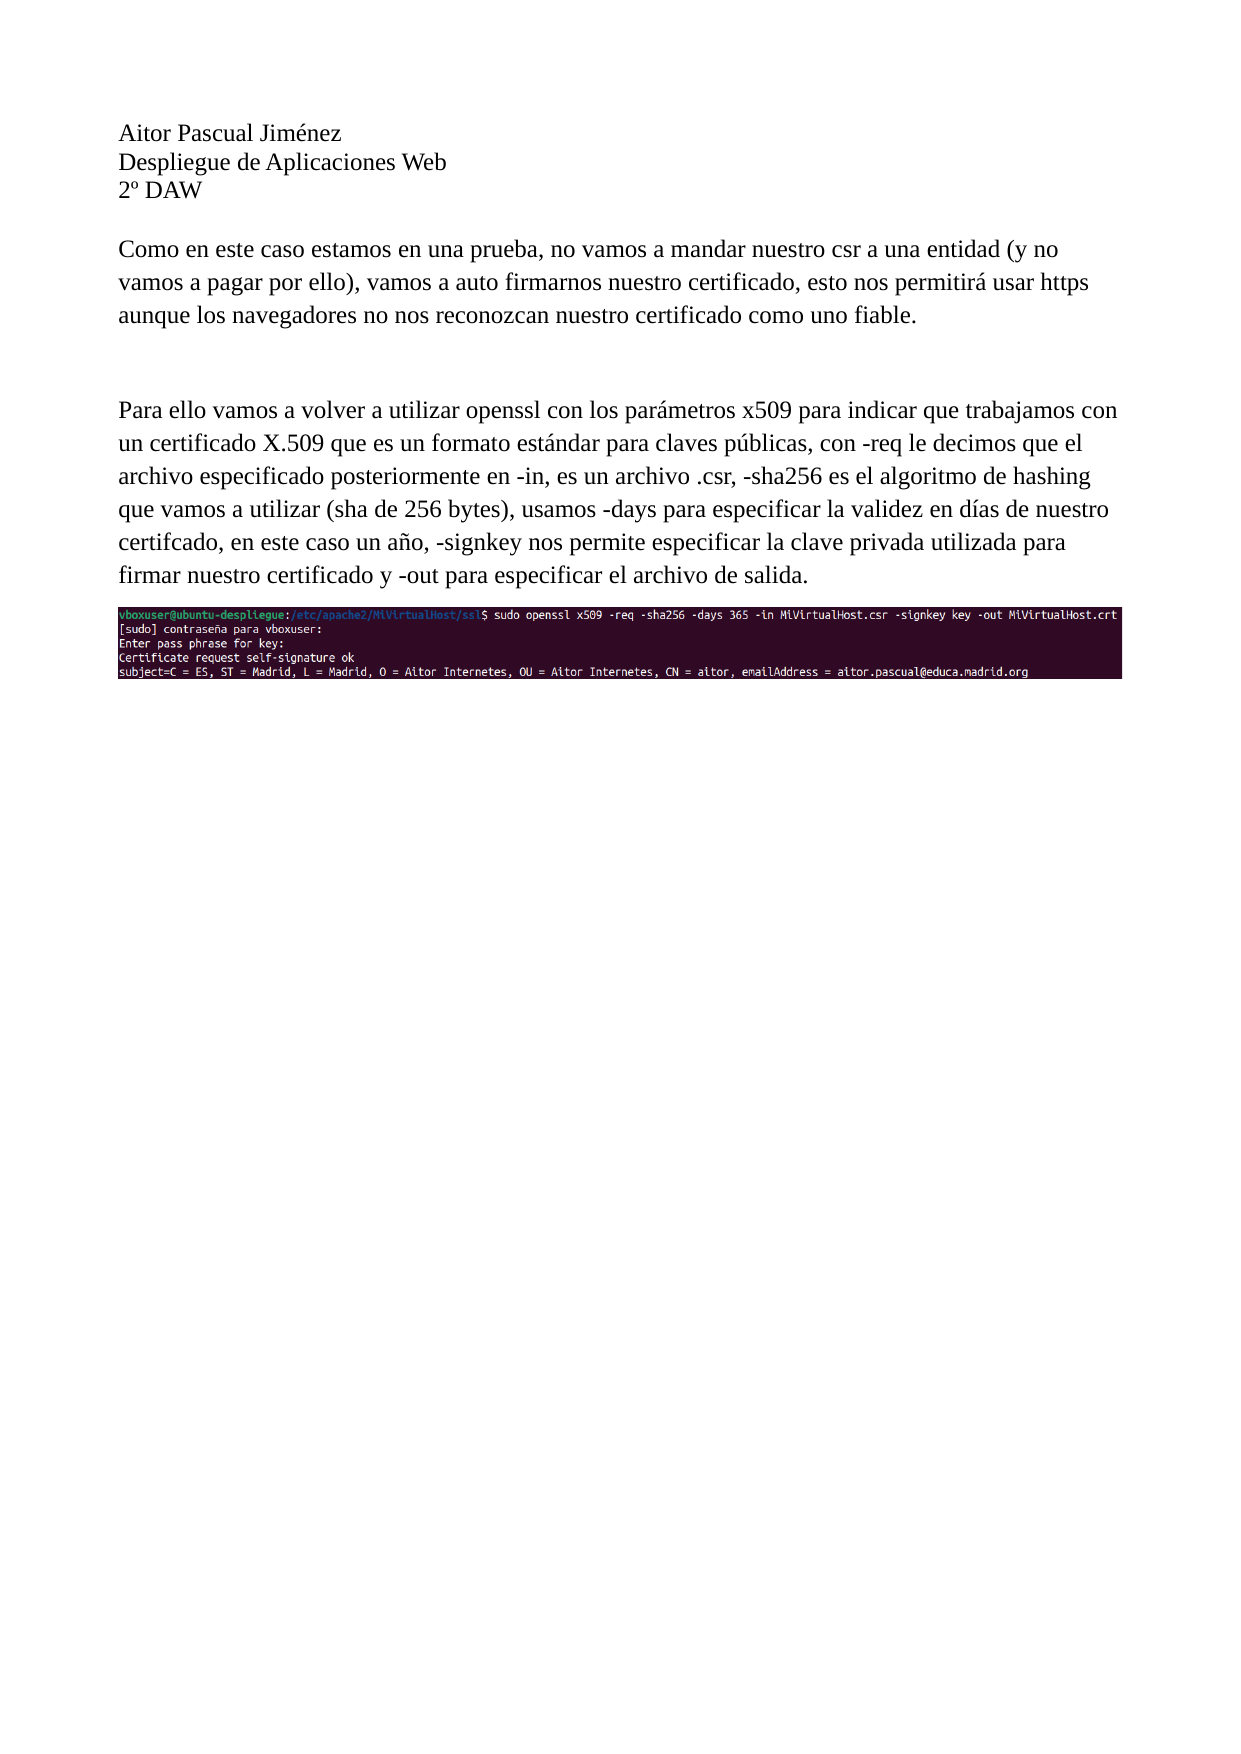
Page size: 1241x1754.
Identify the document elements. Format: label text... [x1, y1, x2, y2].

text Para ello vamos a volver a utilizar openssl con los parámetros x509 para indicar que trabajamos con un certificado X.509 que es un formato estándar para claves públicas, con -req le decimos que el archivo especificado posteriormente en -in, es un archivo .csr, -sha256 es el algoritmo de hashing que vamos a utilizar (sha de 256 bytes), usamos -days para especificar la validez en días de nuestro certifcado, en este caso un año, -signkey nos permite especificar la clave privada utilizada para firmar nuestro certificado y -out para especificar el archivo de salida. [118, 395, 1122, 589]
picture [118, 607, 1123, 679]
text Como en este caso estamos en una prueba, no vamos a mandar nuestro csr a una entidad (y no vamos a pagar por ello), vamos a auto firmarnos nuestro certificado, esto nos permitirá usar https aunque los navegadores no nos reconozcan nuestro certificado como uno fiable. [118, 234, 1122, 329]
